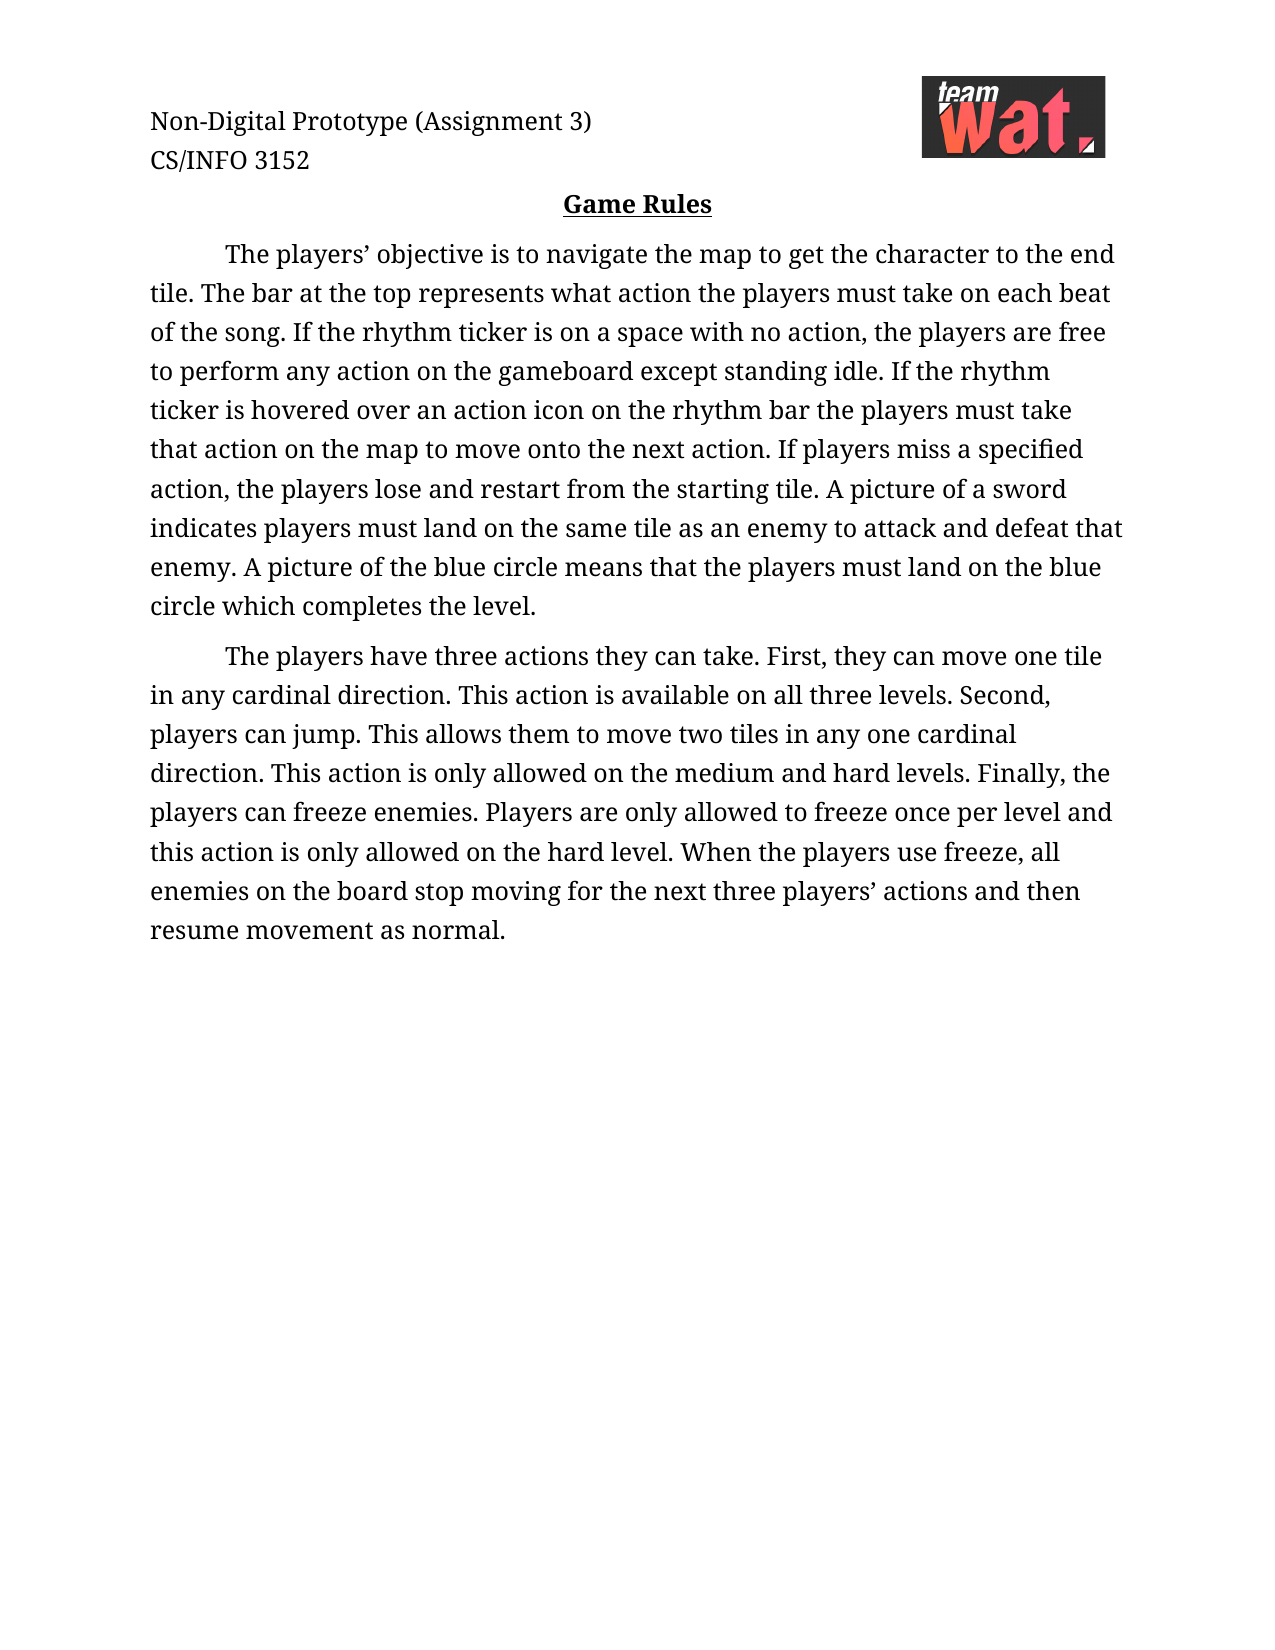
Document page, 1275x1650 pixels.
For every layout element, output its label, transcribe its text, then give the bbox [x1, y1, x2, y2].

text The players have three actions they can take. First, they can move one tile in any cardinal direction. This action is available on all three levels. Second, players can jump. This allows them to move two tiles in any one cardinal direction. This action is only allowed on the medium and hard levels. Finally, the players can freeze enemies. Players are only allowed to freeze once per level and this action is only allowed on the hard level. When the players use freeze, all enemies on the board stop moving for the next three players’ actions and then resume movement as normal. [150, 638, 1125, 947]
text The players’ objective is to navigate the map to get the character to the end tile. The bar at the top represents what action the players must take on each beat of the song. If the rhythm ticker is on a space with no action, the players are free to perform any action on the gameboard except standing idle. If the rhythm ticker is hovered over an action icon on the rhythm bar the players must take that action on the map to move onto the next action. If players miss a specified action, the players lose and restart from the starting tile. A picture of a sword indicates players must land on the same tile as an enemy to attack and defeat that enemy. A picture of the blue circle means that the players must land on the blue circle which completes the level. [150, 236, 1125, 623]
picture [921, 76, 1106, 158]
text Game Rules [150, 187, 1125, 221]
